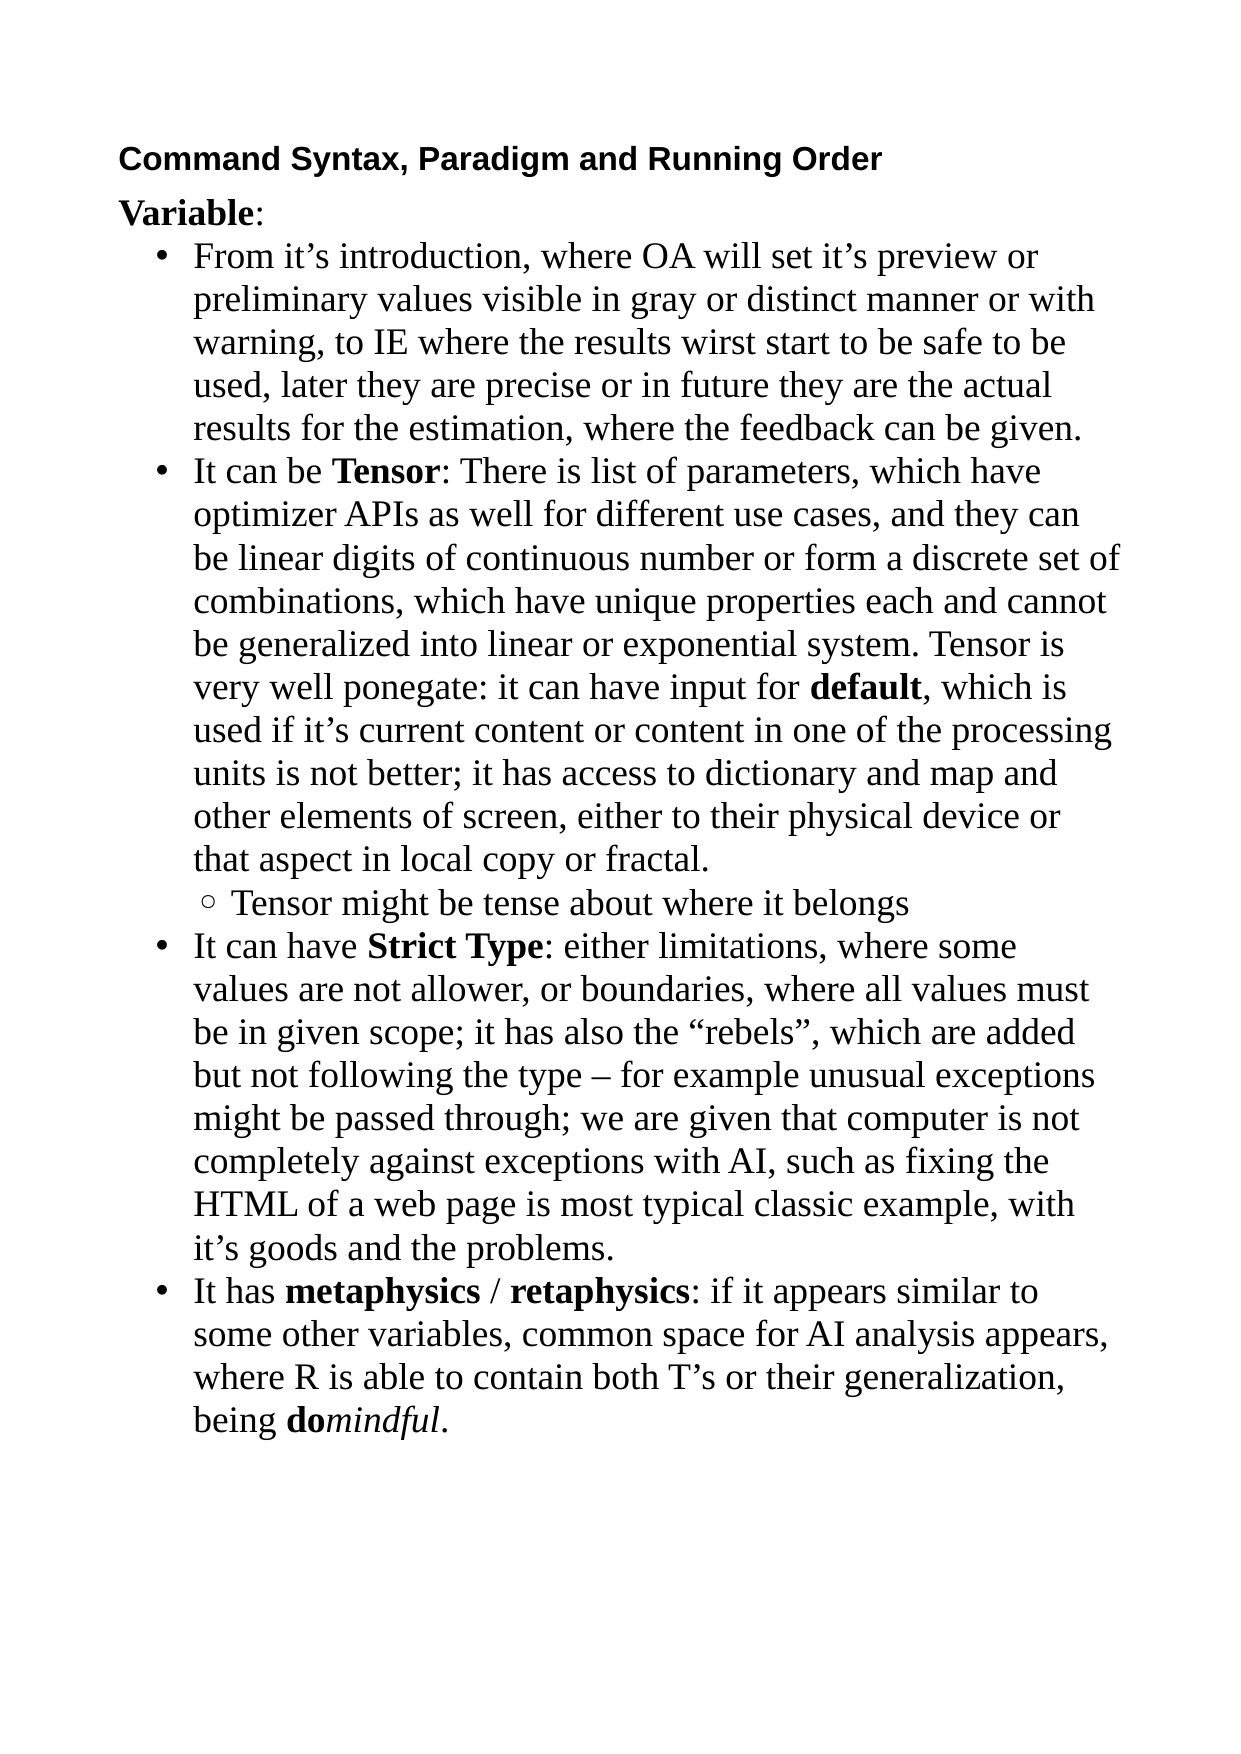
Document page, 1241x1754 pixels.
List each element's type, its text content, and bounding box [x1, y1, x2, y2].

list It can be Tensor: There is list of parameters, which have optimizer APIs as well for different use cases, and they can be linear digits of continuous number or form a discrete set of combinations, which have unique properties each and cannot be generalized into linear or exponential system. Tensor is very well ponegate: it can have input for default, which is used if it’s current content or content in one of the processing units is not better; it has access to dictionary and map and other elements of screen, either to their physical device or that aspect in local copy or fractal. [156, 449, 1122, 880]
text Variable: [118, 190, 1122, 233]
list It can have Strict Type: either limitations, where some values are not allower, or boundaries, where all values must be in given scope; it has also the “rebels”, which are added but not following the type – for example unusual exceptions might be passed through; we are given that computer is not completely against exceptions with AI, such as fixing the HTML of a web page is most typical classic example, with it’s goods and the problems. [156, 923, 1122, 1268]
subtitle Command Syntax, Paradigm and Running Order [118, 139, 1122, 177]
list From it’s introduction, where OA will set it’s preview or preliminary values visible in gray or distinct manner or with warning, to IE where the results wirst start to be safe to be used, later they are precise or in future they are the actual results for the estimation, where the feedback can be given. [156, 233, 1122, 449]
list It has metaphysics / retaphysics: if it appears similar to some other variables, common space for AI analysis appears, where R is able to contain both T’s or their generalization, being domindful. [156, 1268, 1122, 1441]
list Tensor might be tense about where it belongs [193, 880, 1122, 923]
